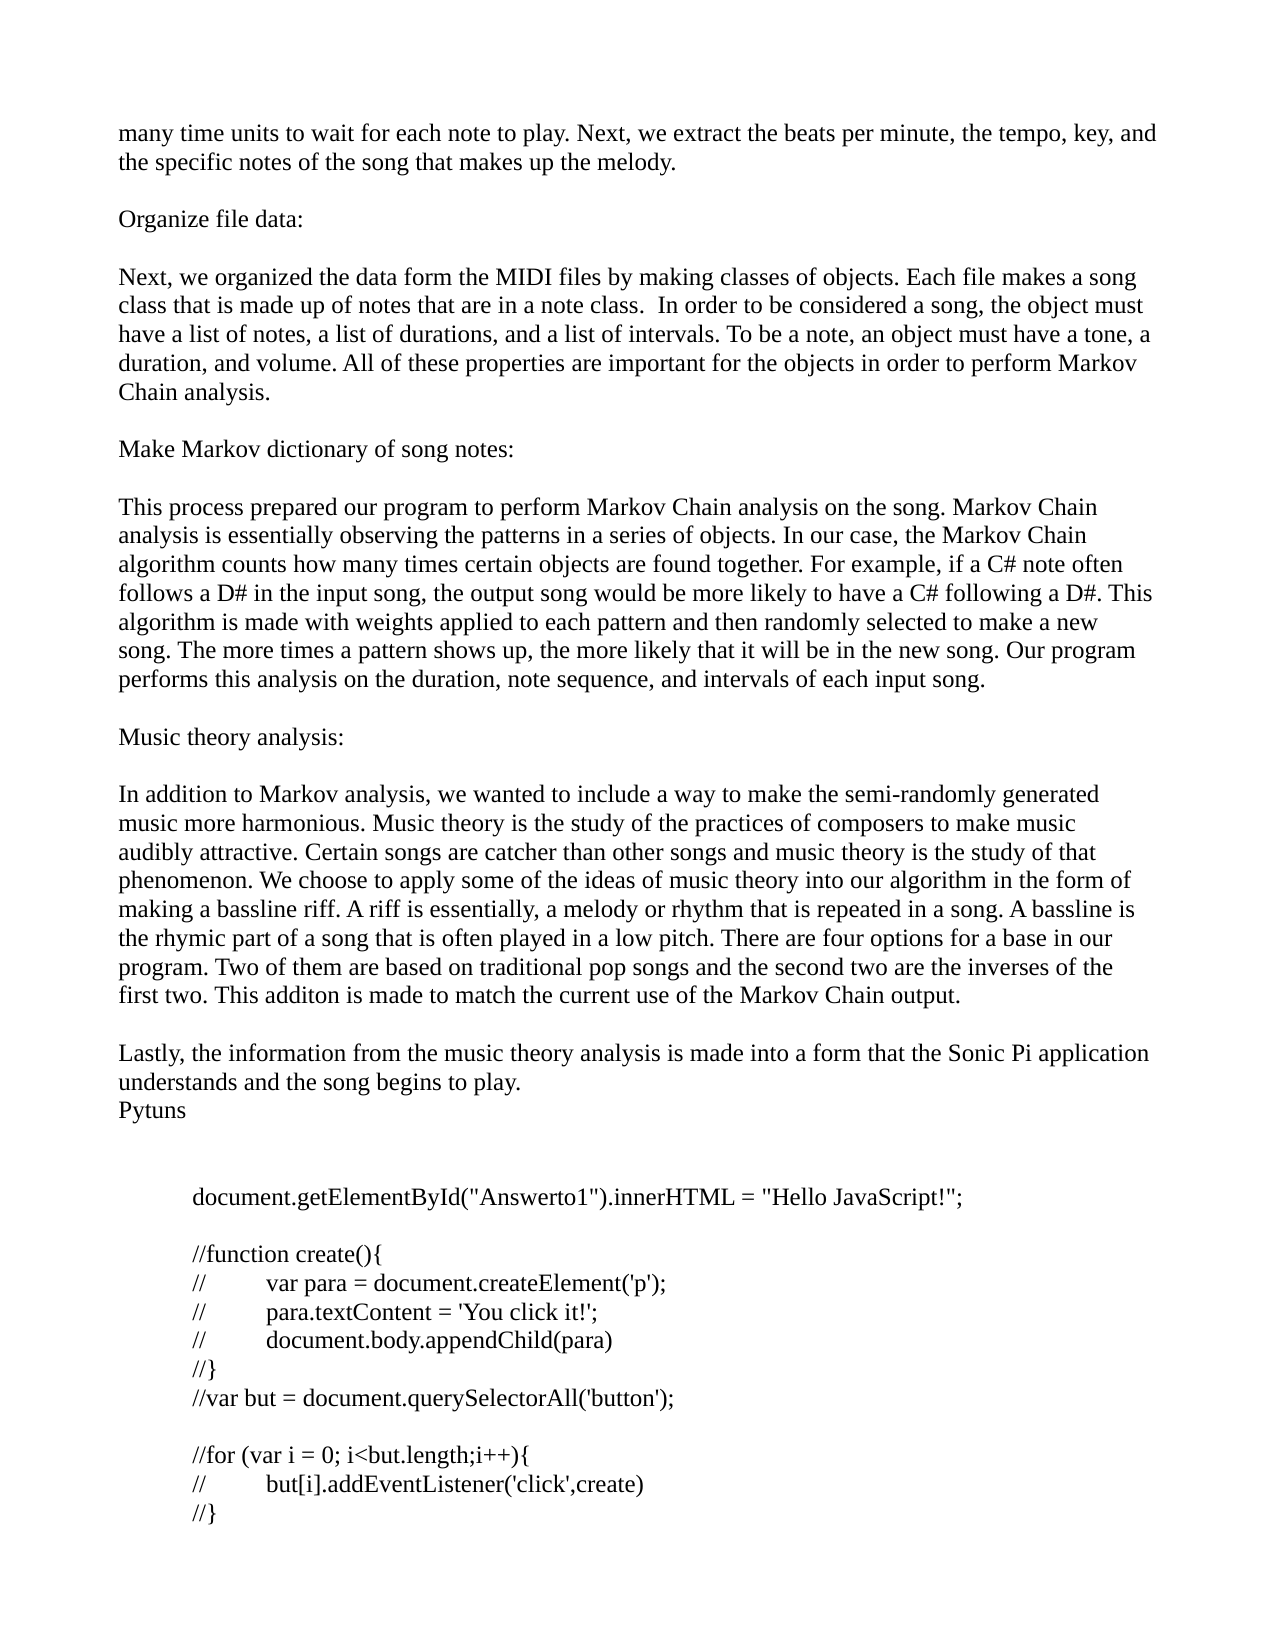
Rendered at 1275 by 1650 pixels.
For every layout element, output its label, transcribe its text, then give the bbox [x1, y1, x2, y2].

text Next, we organized the data form the MIDI files by making classes of objects. Each file makes a song class that is made up of notes that are in a note class. In order to be considered a song, the object must have a list of notes, a list of durations, and a list of intervals. To be a note, an object must have a tone, a duration, and volume. All of these properties are important for the objects in order to perform Markov Chain analysis. [118, 262, 1157, 406]
text Lastly, the information from the music theory analysis is made into a form that the Sonic Pi application understands and the song begins to play. [118, 1038, 1157, 1096]
text document.getElementById("Answerto1").innerHTML = "Hello JavaScript!"; [118, 1182, 1157, 1211]
text //} [118, 1354, 1157, 1383]
text Make Markov dictionary of song notes: [118, 434, 1157, 463]
text This process prepared our program to perform Markov Chain analysis on the song. Markov Chain analysis is essentially observing the patterns in a series of objects. In our case, the Markov Chain algorithm counts how many times certain objects are found together. For example, if a C# note often follows a D# in the input song, the output song would be more likely to have a C# following a D#. This algorithm is made with weights applied to each pattern and then randomly selected to make a new song. The more times a pattern shows up, the more likely that it will be in the new song. Our program performs this analysis on the duration, note sequence, and intervals of each input song. [118, 492, 1157, 693]
text //var but = document.querySelectorAll('button'); [118, 1383, 1157, 1412]
text Music theory analysis: [118, 722, 1157, 751]
text // var para = document.createElement('p'); [118, 1268, 1157, 1297]
text // para.textContent = 'You click it!'; [118, 1297, 1157, 1326]
text Organize file data: [118, 204, 1157, 233]
text //} [118, 1498, 1157, 1527]
text //for (var i = 0; i<but.length;i++){ [118, 1441, 1157, 1469]
text // document.body.appendChild(para) [118, 1326, 1157, 1354]
text many time units to wait for each note to play. Next, we extract the beats per minute, the tempo, key, and the specific notes of the song that makes up the melody. [118, 118, 1157, 176]
text Pytuns [118, 1096, 1157, 1124]
text In addition to Markov analysis, we wanted to include a way to make the semi-randomly generated music more harmonious. Music theory is the study of the practices of composers to make music audibly attractive. Certain songs are catcher than other songs and music theory is the study of that phenomenon. We choose to apply some of the ideas of music theory into our algorithm in the form of making a bassline riff. A riff is essentially, a melody or rhythm that is repeated in a song. A bassline is the rhymic part of a song that is often played in a low pitch. There are four options for a base in our program. Two of them are based on traditional pop songs and the second two are the inverses of the first two. This additon is made to match the current use of the Markov Chain output. [118, 779, 1157, 1009]
text // but[i].addEventListener('click',create) [118, 1469, 1157, 1498]
text //function create(){ [118, 1239, 1157, 1268]
